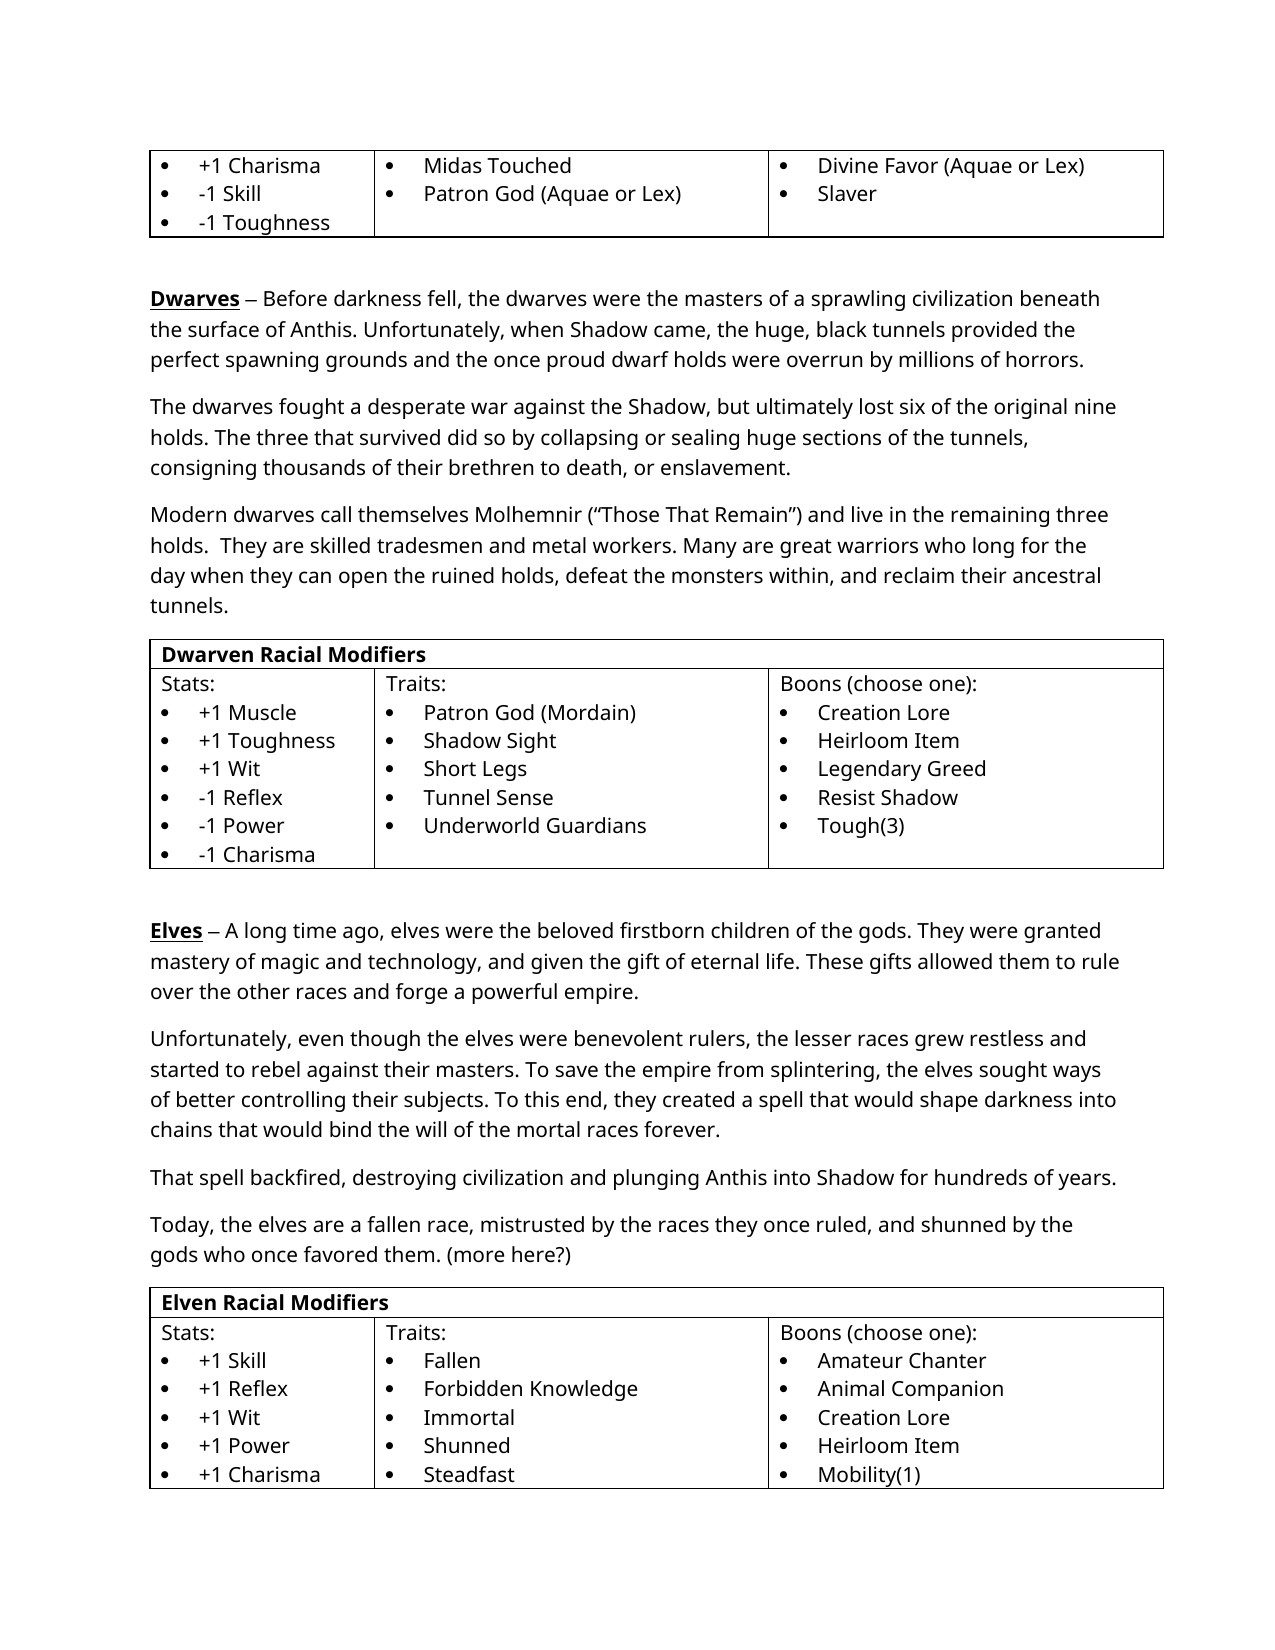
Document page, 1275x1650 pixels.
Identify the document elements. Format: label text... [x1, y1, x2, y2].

table_header Elven Racial Modifiers [151, 1288, 1163, 1317]
text The dwarves fought a desperate war against the Shadow, but ultimately lost six of the original nine holds. The three that survived did so by collapsing or sealing huge sections of the tunnels, consigning thousands of their brethren to death, or enslavement. [150, 392, 1125, 482]
text Today, the elves are a fallen race, mistrusted by the races they once ruled, and shunned by the gods who once favored them. (more here?) [150, 1210, 1125, 1268]
text Unfortunately, even though the elves were benevolent rulers, the lesser races grew restless and started to rebel against their masters. To save the empire from splintering, the elves sought ways of better controlling their subjects. To this end, they created a spell that would shape darkness into chains that would bind the will of the mortal races forever. [150, 1024, 1125, 1144]
table_cell Traits: Patron God (Mordain) Shadow Sight Short Legs Tunnel Sense Underworld Guardians [375, 669, 768, 868]
table_cell Boons (choose one): Amateur Chanter Animal Companion Creation Lore Heirloom Item Mobility(1) [769, 1318, 1163, 1488]
text Elves – A long time ago, elves were the beloved firstborn children of the gods. They were granted mastery of magic and technology, and given the gift of eternal life. These gifts allowed them to rule over the other races and forge a powerful empire. [150, 916, 1125, 1006]
table_cell Traits: Fallen Forbidden Knowledge Immortal Shunned Steadfast [375, 1318, 768, 1488]
table_cell Stats: +1 Muscle +1 Toughness +1 Wit -1 Reflex -1 Power -1 Charisma [151, 669, 374, 868]
table_cell Traits: City Folk Midas Touched Patron God (Aquae or Lex) [375, 151, 768, 236]
table_cell Stats: +1 Reflex +1 Charisma -1 Skill -1 Toughness [151, 151, 374, 236]
text That spell backfired, destroying civilization and plunging Anthis into Shadow for hundreds of years. [150, 1163, 1125, 1191]
text Dwarves – Before darkness fell, the dwarves were the masters of a sprawling civilization beneath the surface of Anthis. Unfortunately, when Shadow came, the huge, black tunnels provided the perfect spawning grounds and the once proud dwarf holds were overrun by millions of horrors. [150, 284, 1125, 374]
table_cell Boons (choose one): Amateur Alchemist Divine Favor (Aquae or Lex) Slaver [769, 151, 1163, 236]
text Modern dwarves call themselves Molhemnir (“Those That Remain”) and live in the remaining three holds. They are skilled tradesmen and metal workers. Many are great warriors who long for the day when they can open the ruined holds, defeat the monsters within, and reclaim their ancestral tunnels. [150, 500, 1125, 620]
table_header Dwarven Racial Modifiers [151, 640, 1163, 668]
table_cell Stats: +1 Skill +1 Reflex +1 Wit +1 Power +1 Charisma [151, 1318, 374, 1488]
table_cell Boons (choose one): Creation Lore Heirloom Item Legendary Greed Resist Shadow Tough(3) [769, 669, 1163, 868]
